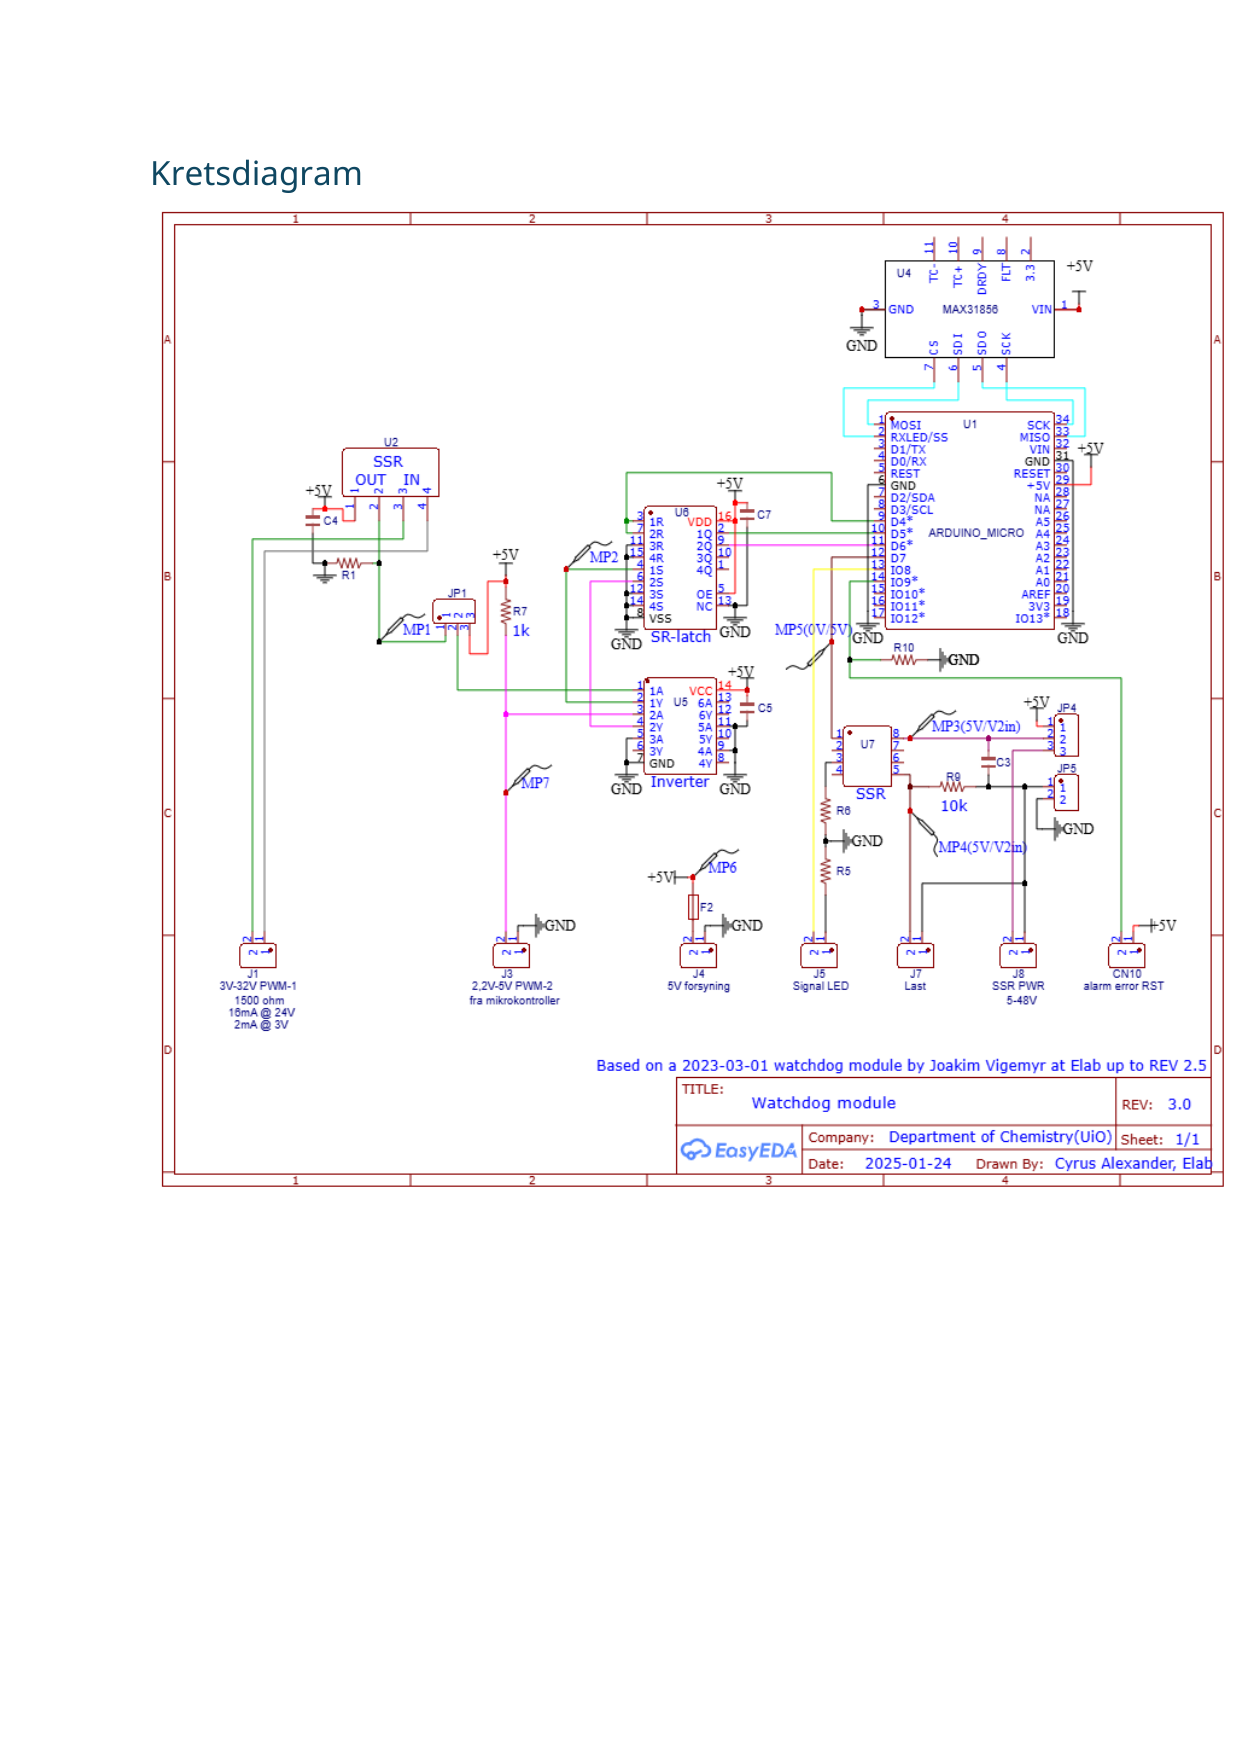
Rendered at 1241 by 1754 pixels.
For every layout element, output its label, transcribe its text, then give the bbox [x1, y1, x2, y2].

text Kretsdiagram [150, 150, 1090, 200]
